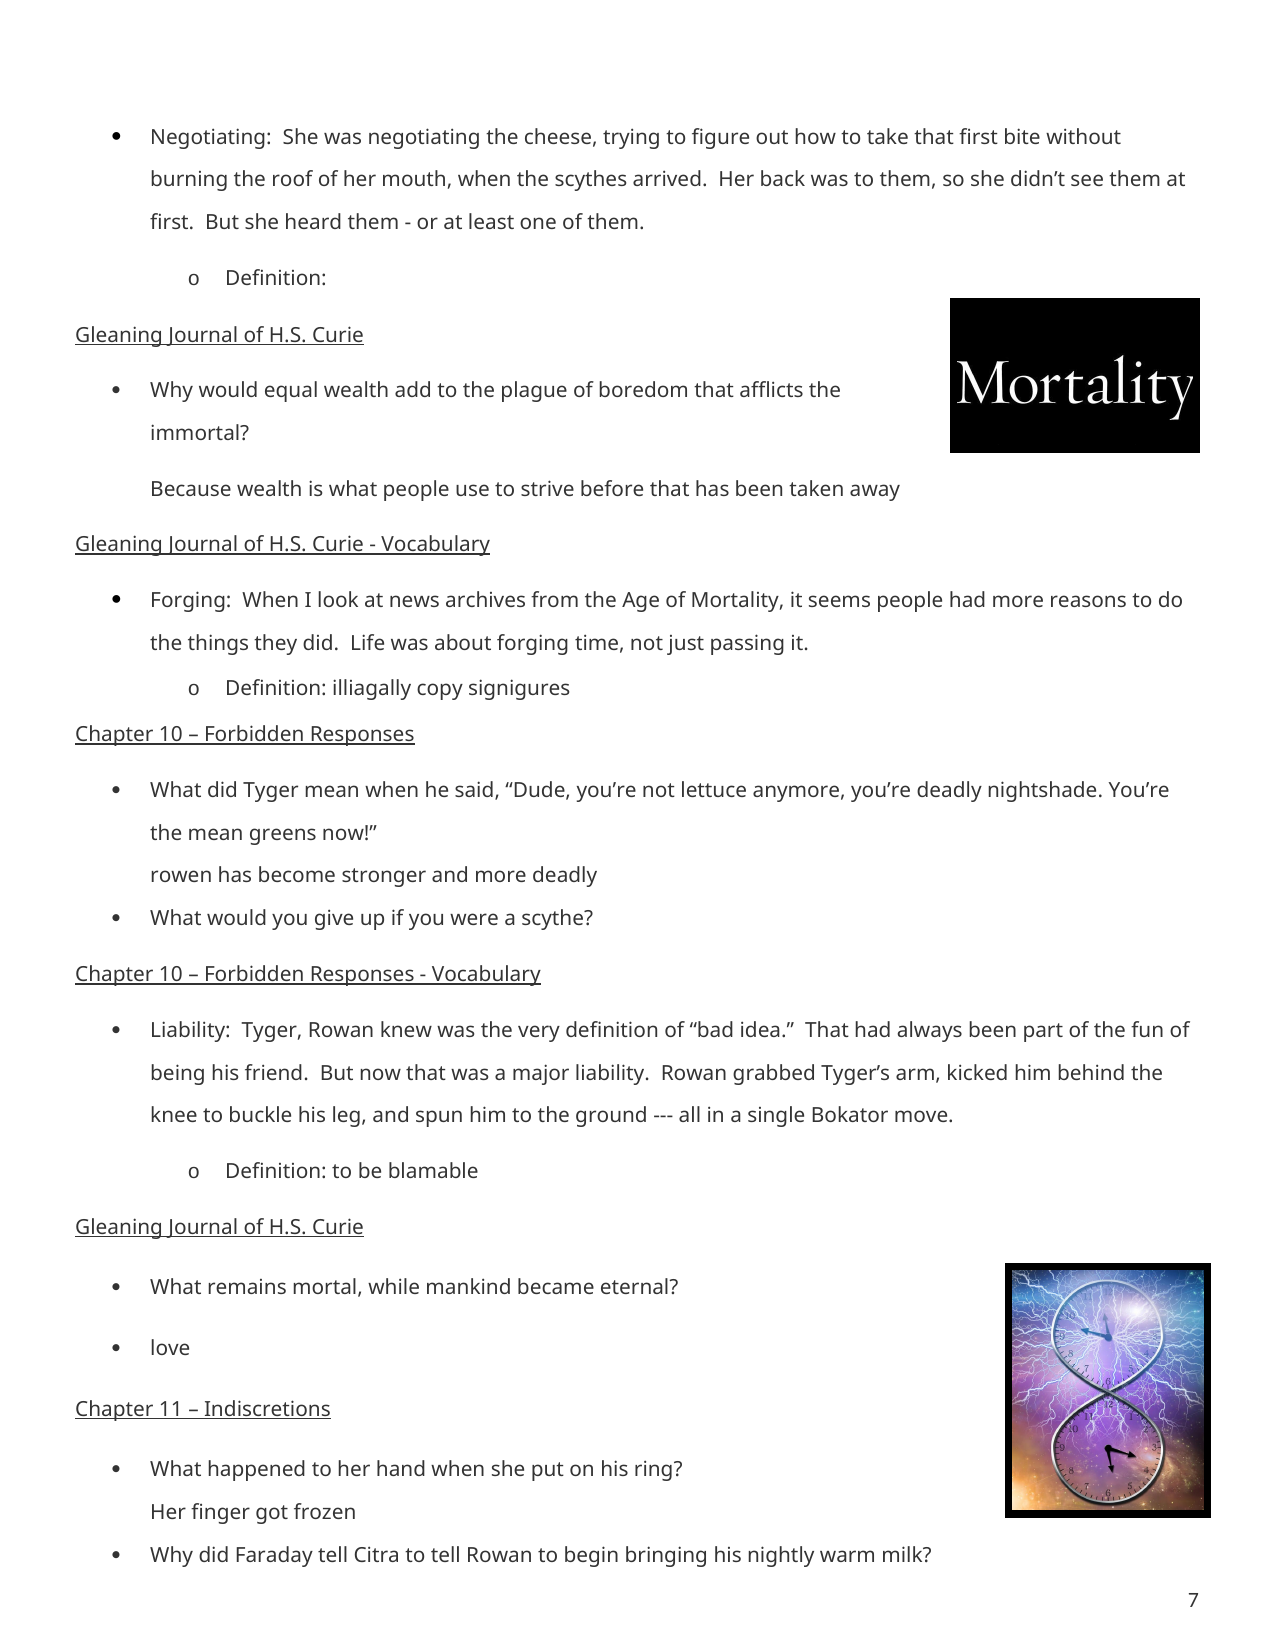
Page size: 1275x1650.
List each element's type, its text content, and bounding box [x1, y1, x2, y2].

text Chapter 11 – Indiscretions [75, 1394, 1005, 1422]
list Her finger got frozen [112, 1497, 1199, 1526]
text Gleaning Journal of H.S. Curie - Vocabulary [75, 529, 1116, 557]
list Definition: [187, 263, 1199, 292]
list Why did Faraday tell Citra to tell Rowan to begin bringing his nightly warm milk? [112, 1540, 1199, 1569]
text Gleaning Journal of H.S. Curie [75, 1212, 1141, 1240]
list Forging: When I look at news archives from the Age of Mortality, it seems people had more reasons to do the things they did. Life was about forging ​time, not just passing it. ​ [112, 585, 1199, 656]
list What did Tyger mean when he said, “Dude, you’re not lettuce anymore, you’re deadly nightshade. You’re the mean greens now!” [112, 775, 1199, 846]
text Chapter 10 – Forbidden Responses [75, 719, 1116, 747]
list rowen has become stronger and more deadly [112, 861, 1199, 889]
list Liability: Tyger, Rowan knew was the very definition of “bad idea.” That had always been part of the fun of being his friend. But now that was a major liability. Rowan grabbed Tyger’s arm, kicked him behind the knee to buckle his leg, and spun him to the ground --- all in a single Bokator move. [112, 1015, 1199, 1129]
list Why would equal wealth add to the plague of boredom that afflicts the immortal? [112, 376, 950, 447]
list What would you give up if you were a scythe? [112, 903, 1199, 932]
list Definition: to be blamable [187, 1156, 1199, 1185]
text Gleaning Journal of H.S. Curie [75, 320, 950, 348]
list Definition: illiagally copy signigures [187, 673, 1199, 702]
list Because wealth is what people use to strive before that has been taken away [112, 474, 1199, 502]
list What happened to her hand when she put on his ring? [112, 1454, 1005, 1483]
list What remains mortal, while mankind became eternal? [112, 1272, 1005, 1301]
list love [112, 1333, 1005, 1361]
text Chapter 10 – Forbidden Responses - Vocabulary [75, 959, 1116, 988]
picture [957, 305, 1193, 445]
picture [1012, 1270, 1204, 1510]
list Negotiating: She was negotiating ​the cheese, trying to figure out how to take that first bite without​ burning the roof of her mouth, when the scythes arrived. Her back was to them, so she didn’t see them at first. But she heard them - or at least one of them. [112, 122, 1199, 235]
